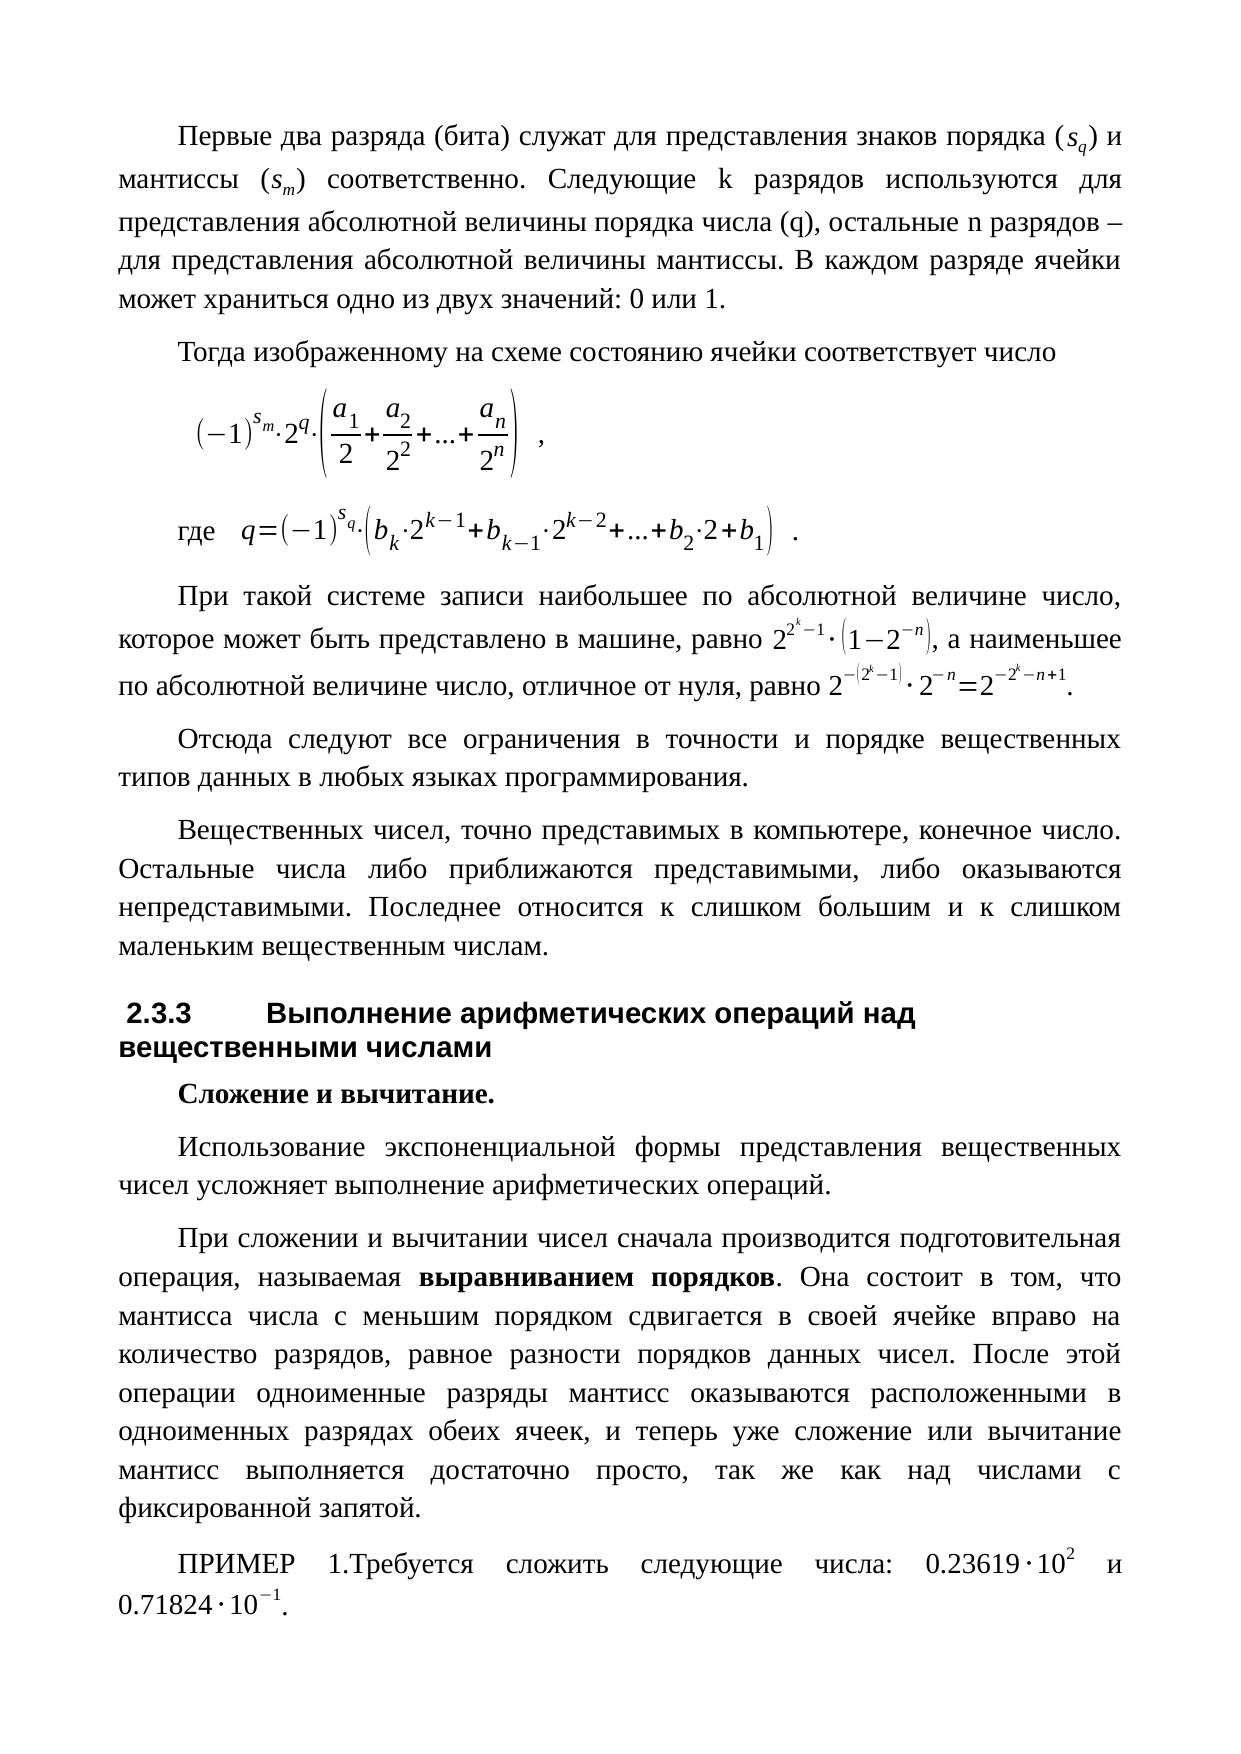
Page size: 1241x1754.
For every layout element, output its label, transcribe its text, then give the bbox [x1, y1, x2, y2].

text ПРИМЕР 1.Требуется сложить следующие числа: и . [118, 1543, 1122, 1621]
text , [118, 387, 1122, 481]
text где . [118, 500, 1122, 558]
text Отсюда следуют все ограничения в точности и порядке вещественных типов данных в любых языках программирования. [118, 721, 1122, 793]
text При такой системе записи наибольшее по абсолютной величине число, которое может быть представлено в машине, равно , а наименьшее по абсолютной величине число, отличное от нуля, равно . [118, 578, 1122, 701]
text Сложение и вычитание. [118, 1076, 1122, 1109]
text Вещественных чисел, точно представимых в компьютере, конечное число. Остальные числа либо приближаются представимыми, либо оказываются непредставимыми. Последнее относится к слишком большим и к слишком маленьким вещественным числам. [118, 812, 1122, 962]
text Первые два разряда (бита) служат для представления знаков порядка () и мантиссы () соответственно. Следующие k разрядов используются для представления абсолютной величины порядка числа (q), остальные n разрядов – для представления абсолютной величины мантиссы. В каждом разряде ячейки может храниться одно из двух значений: 0 или 1. [118, 118, 1122, 314]
text При сложении и вычитании чисел сначала производится подготовительная операция, называемая выравниванием порядков. Она состоит в том, что мантисса числа с меньшим порядком сдвигается в своей ячейке вправо на количество разрядов, равное разности порядков данных чисел. После этой операции одноименные разряды мантисс оказываются расположенными в одноименных разрядах обеих ячеек, и теперь уже сложение или вычитание мантисс выполняется достаточно просто, так же как над числами с фиксированной запятой. [118, 1221, 1122, 1524]
text Тогда изображенному на схеме состоянию ячейки соответствует число [118, 334, 1122, 368]
text Использование экспоненциальной формы представления вещественных чисел усложняет выполнение арифметических операций. [118, 1129, 1122, 1201]
subtitle Выполнение арифметических операций над вещественными числами [118, 996, 1122, 1063]
